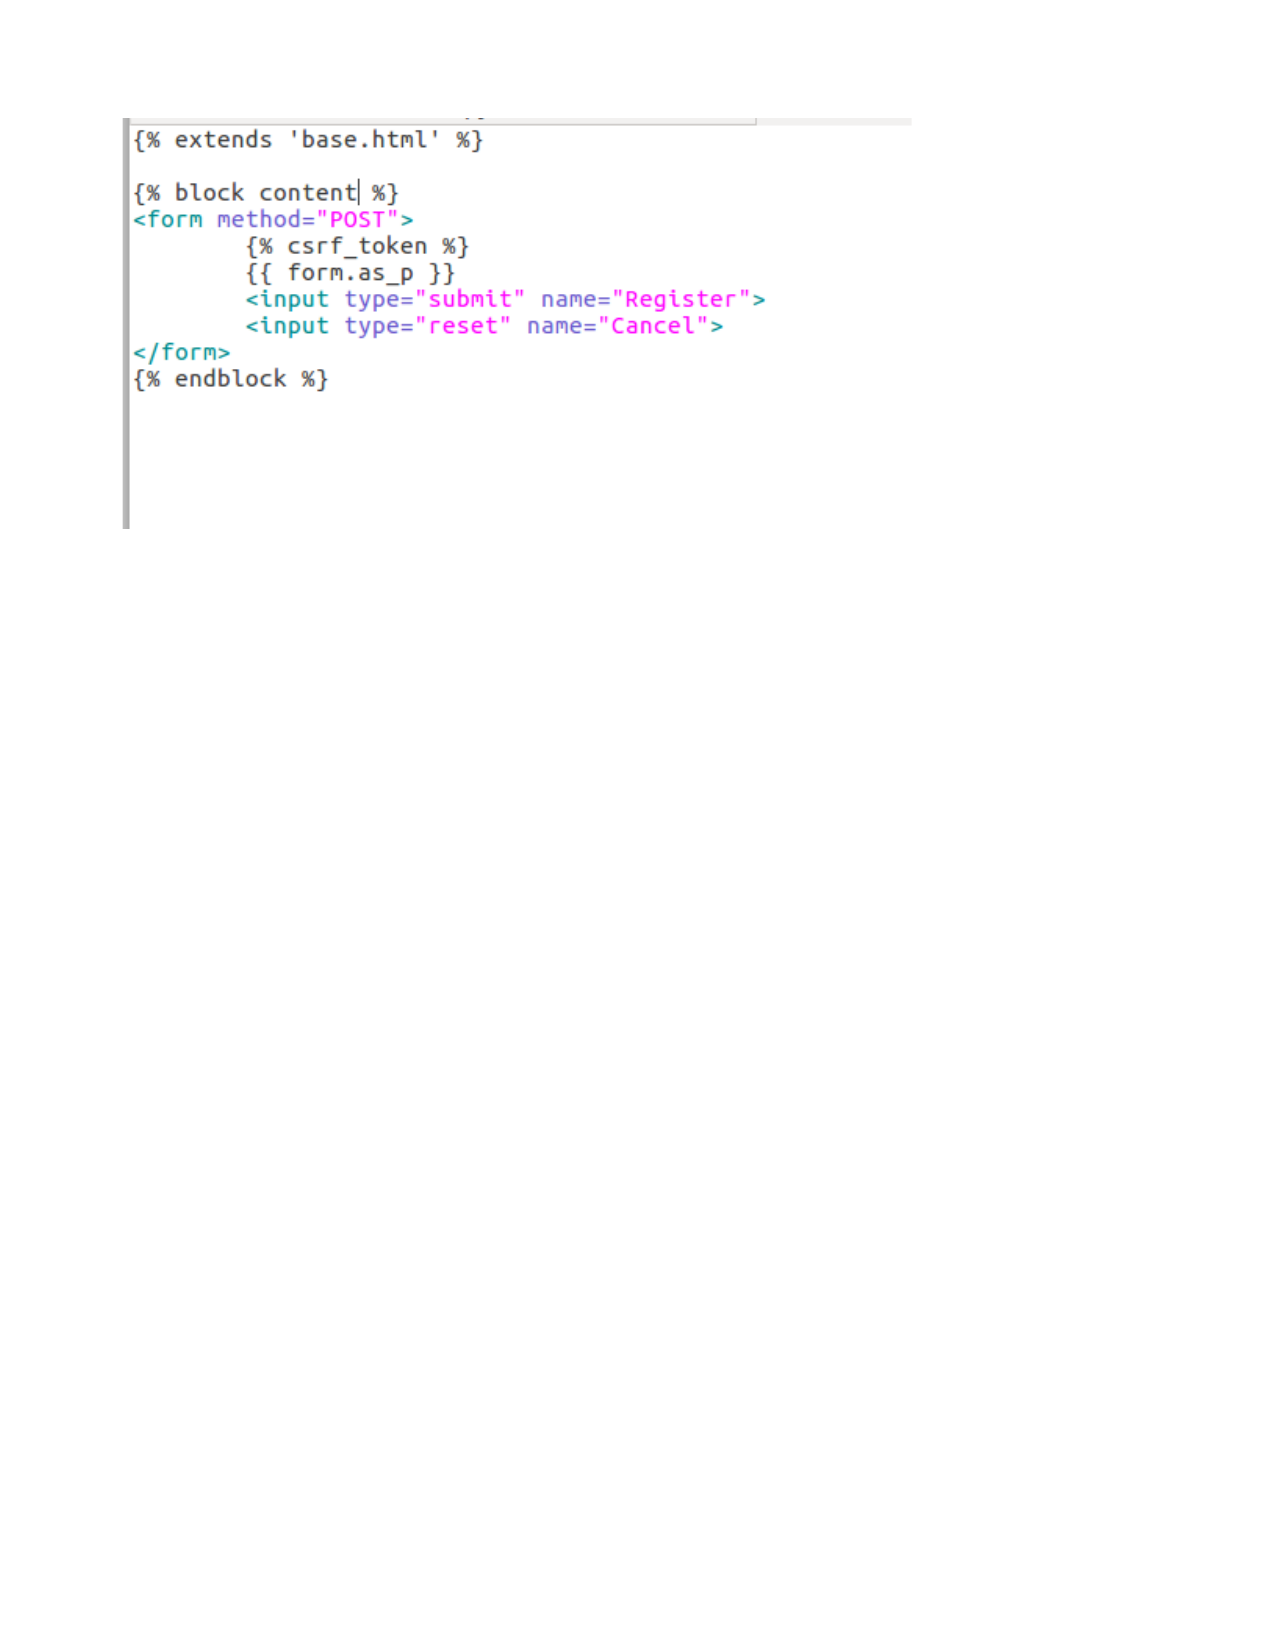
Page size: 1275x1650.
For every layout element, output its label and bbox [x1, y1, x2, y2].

picture [122, 118, 912, 529]
